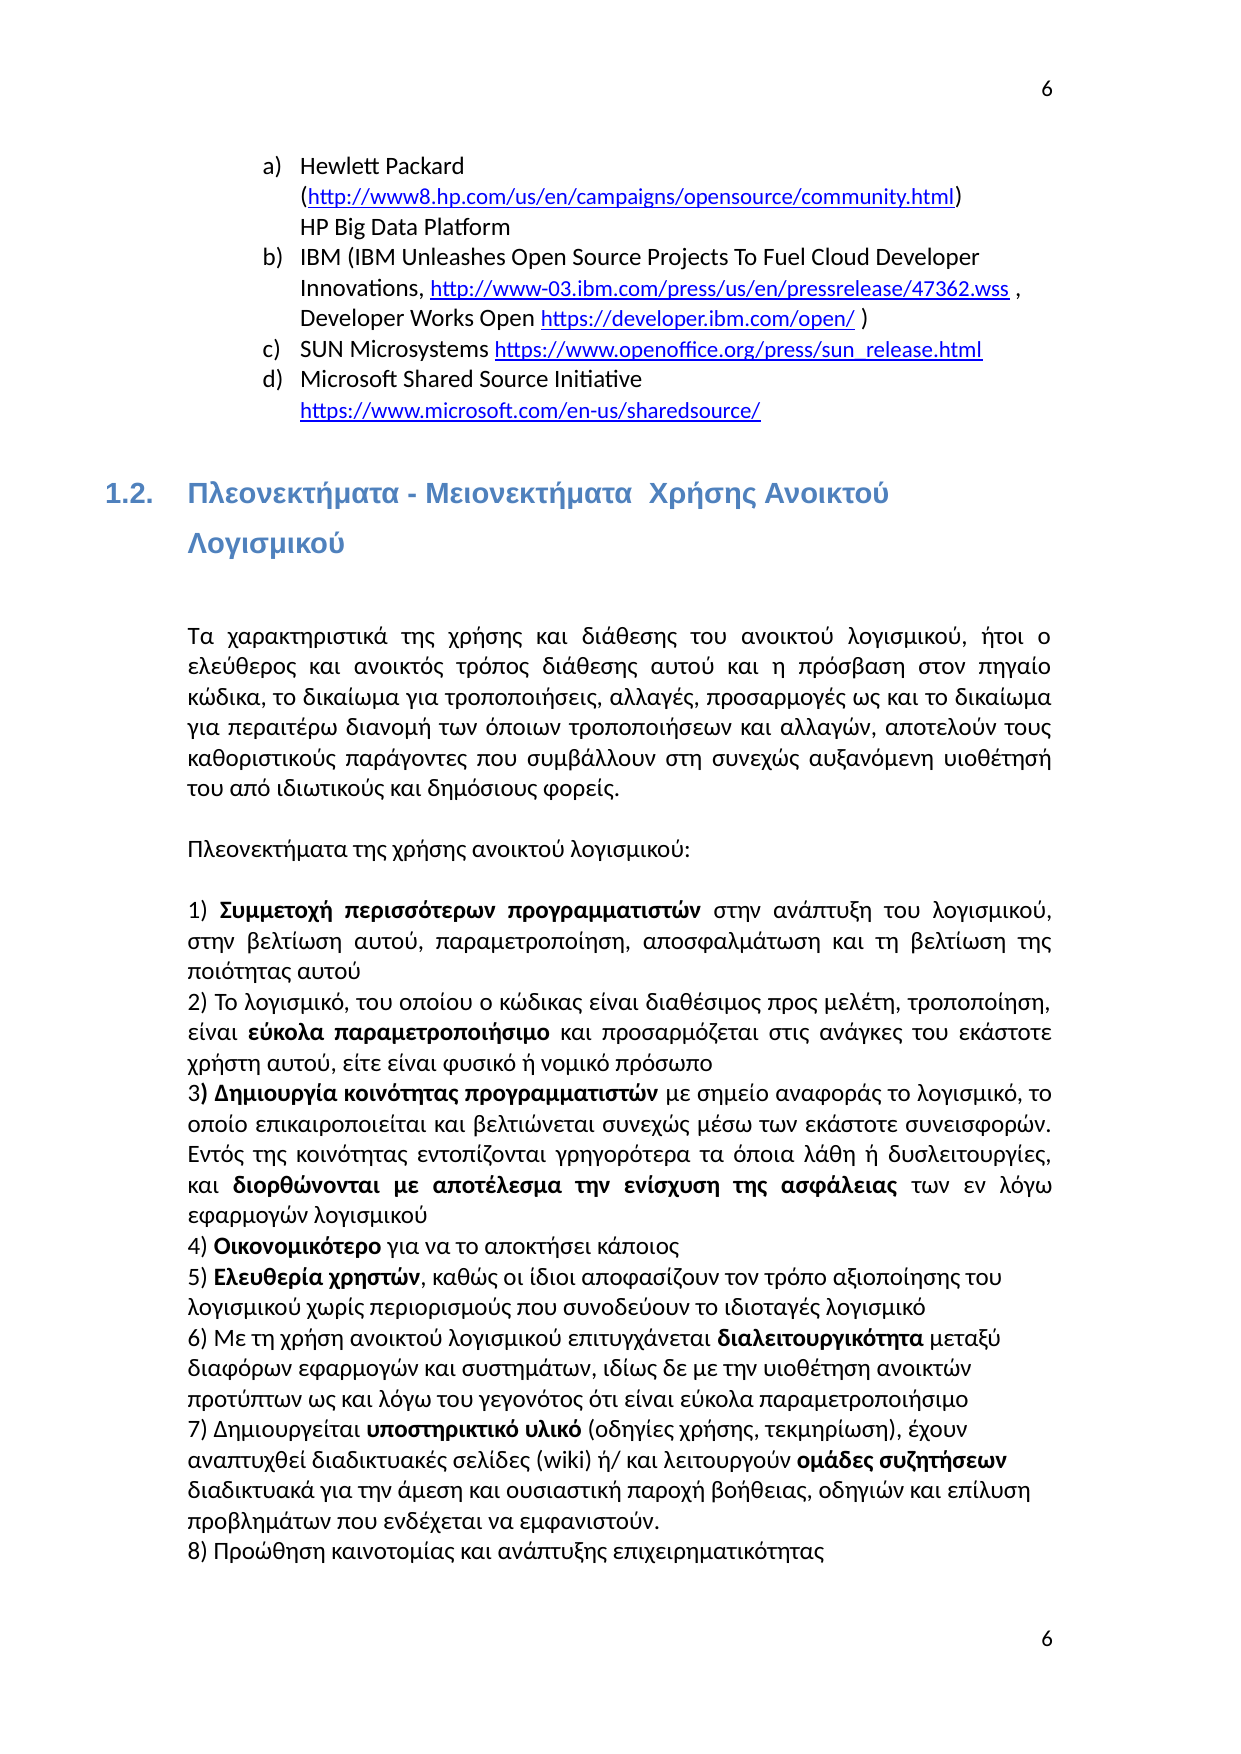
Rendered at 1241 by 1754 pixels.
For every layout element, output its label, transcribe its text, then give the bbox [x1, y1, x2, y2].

text 3) Δημιουργία κοινότητας προγραμματιστών με σημείο αναφοράς το λογισμικό, το οποίο επικαιροποιείται και βελτιώνεται συνεχώς μέσω των εκάστοτε συνεισφορών. Εντός της κοινότητας εντοπίζονται γρηγορότερα τα όποια λάθη ή δυσλειτουργίες, και διορθώνονται με αποτέλεσμα την ενίσχυση της ασφάλειας των εν λόγω εφαρμογών λογισμικού [187, 1078, 1053, 1230]
text 6) Με τη χρήση ανοικτού λογισμικού επιτυγχάνεται διαλειτουργικότητα μεταξύ διαφόρων εφαρμογών και συστημάτων, ιδίως δε με την υιοθέτηση ανοικτών προτύπτων ως και λόγω του γεγονότος ότι είναι εύκολα παραμετροποιήσιμο [187, 1322, 1053, 1413]
text 5) Ελευθερία χρηστών, καθώς οι ίδιοι αποφασίζουν τον τρόπο αξιοποίησης του λογισμικού χωρίς περιορισμούς που συνοδεύουν το ιδιοταγές λογισμικό [187, 1261, 1053, 1322]
list HP Big Data Platform [300, 211, 1053, 242]
text Τα χαρακτηριστικά της χρήσης και διάθεσης του ανοικτού λογισμικού, ήτοι ο ελεύθερος και ανοικτός τρόπος διάθεσης αυτού και η πρόσβαση στον πηγαίο κώδικα, το δικαίωμα για τροποποιήσεις, αλλαγές, προσαρμογές ως και το δικαίωμα για περαιτέρω διανομή των όποιων τροποποιήσεων και αλλαγών, αποτελούν τους καθοριστικούς παράγοντες που συμβάλλουν στη συνεχώς αυξανόμενη υιοθέτησή του από ιδιωτικούς και δημόσιους φορείς. [187, 620, 1053, 803]
text 2) Το λογισμικό, του οποίου ο κώδικας είναι διαθέσιμος προς μελέτη, τροποποίηση, είναι εύκολα παραμετροποιήσιμο και προσαρμόζεται στις ανάγκες του εκάστοτε χρήστη αυτού, είτε είναι φυσικό ή νομικό πρόσωπο [187, 986, 1053, 1078]
subtitle Πλεονεκτήματα - Μειονεκτήματα Χρήσης Ανοικτού Λογισμικού [105, 476, 1053, 560]
list Microsoft Shared Source Initiative https://www.microsoft.com/en-us/sharedsource/ [262, 364, 1053, 425]
text 7) Δημιουργείται υποστηρικτικό υλικό (οδηγίες χρήσης, τεκμηρίωση), έχουν αναπτυχθεί διαδικτυακές σελίδες (wiki) ή/ και λειτουργούν ομάδες συζητήσεων διαδικτυακά για την άμεση και ουσιαστική παροχή βοήθειας, οδηγιών και επίλυση προβλημάτων που ενδέχεται να εμφανιστούν. [187, 1413, 1053, 1535]
text 8) Προώθηση καινοτομίας και ανάπτυξης επιχειρηματικότητας [187, 1535, 1053, 1566]
list SUN Microsystems https://www.openoffice.org/press/sun_release.html [262, 333, 1053, 364]
list IBM (IBM Unleashes Open Source Projects To Fuel Cloud Developer Innovations, http://www-03.ibm.com/press/us/en/pressrelease/47362.wss , Developer Works Open https://developer.ibm.com/open/ ) [262, 242, 1053, 333]
text 1) Συμμετοχή περισσότερων προγραμματιστών στην ανάπτυξη του λογισμικού, στην βελτίωση αυτού, παραμετροποίηση, αποσφαλμάτωση και τη βελτίωση της ποιότητας αυτού [187, 894, 1053, 986]
text Πλεονεκτήματα της χρήσης ανοικτού λογισμικού: [187, 833, 1053, 864]
list Hewlett Packard (http://www8.hp.com/us/en/campaigns/opensource/community.html) [262, 150, 1053, 211]
text 4) Οικονομικότερο για να το αποκτήσει κάποιος [187, 1230, 1053, 1261]
